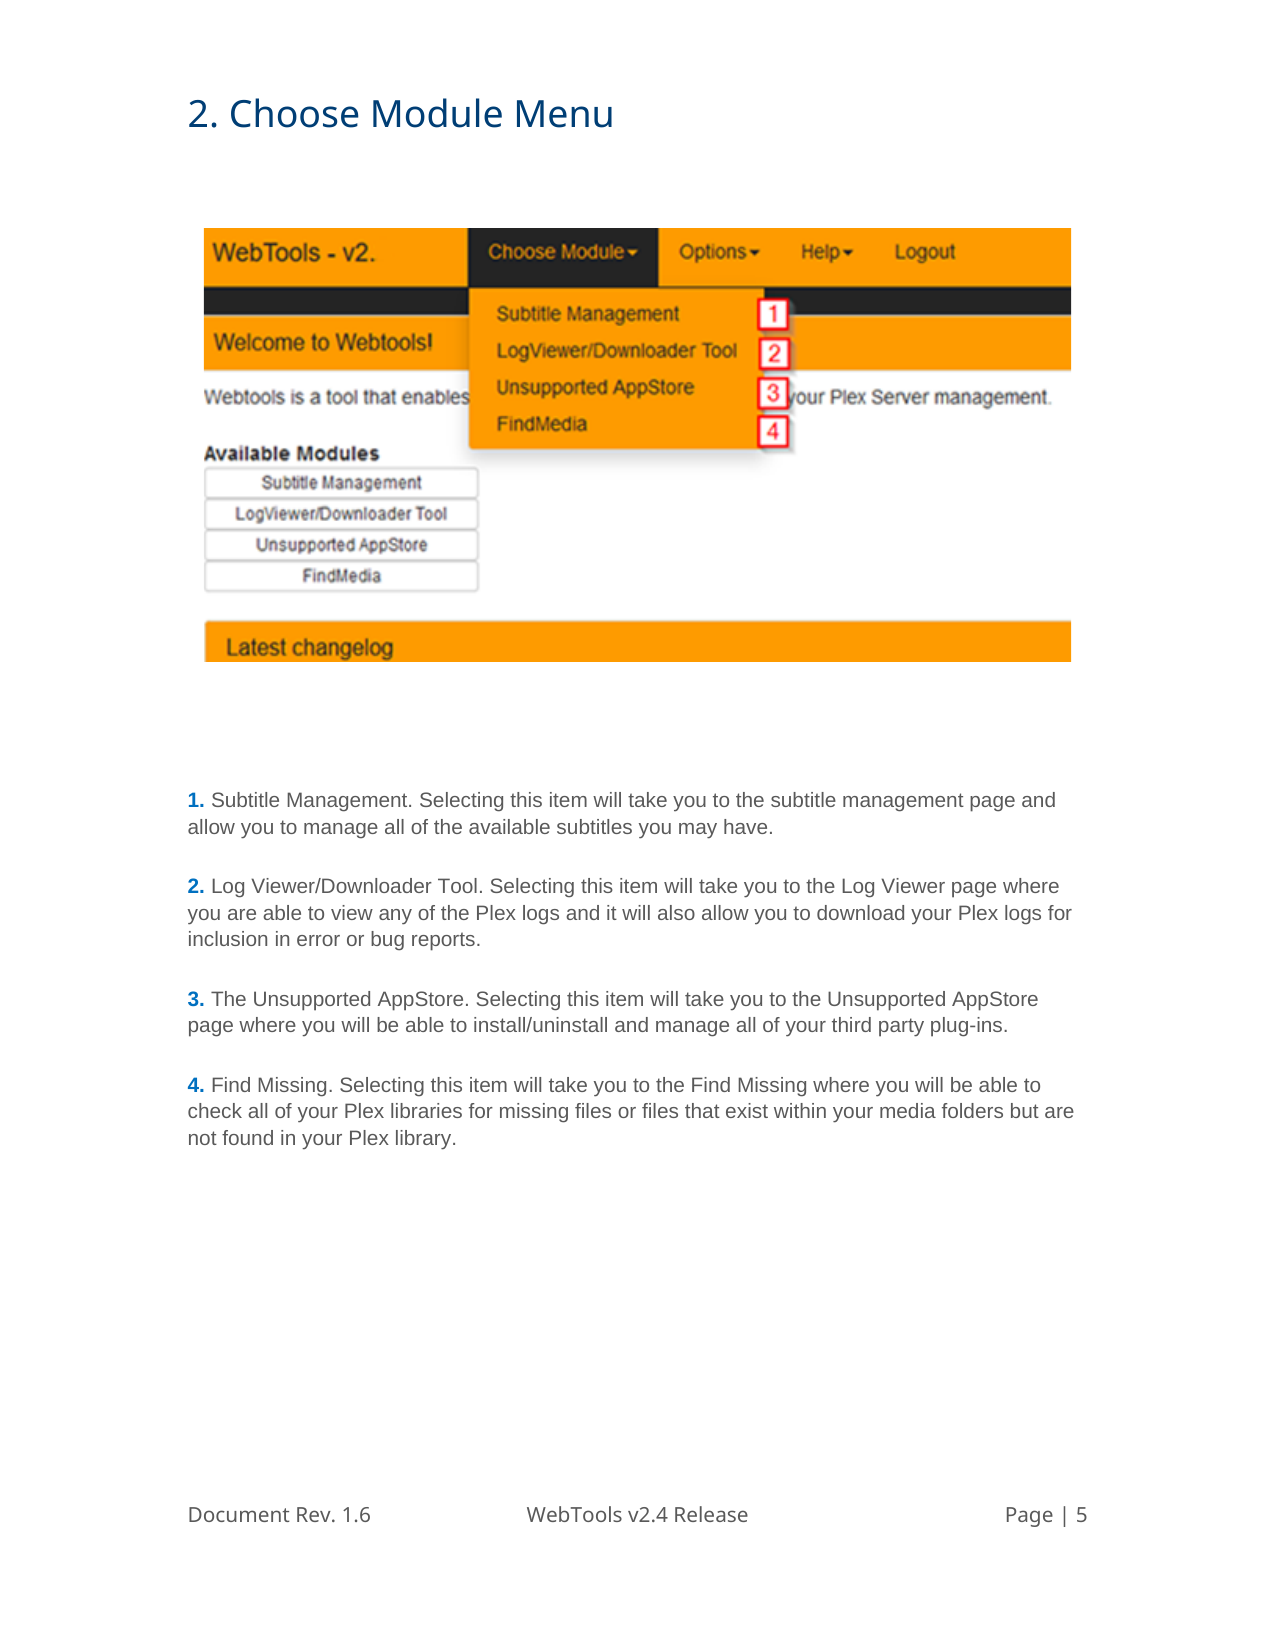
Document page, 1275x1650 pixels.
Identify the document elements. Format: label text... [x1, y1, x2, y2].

text 1. Subtitle Management. Selecting this item will take you to the subtitle management page and allow you to manage all of the available subtitles you may have. [187, 788, 1087, 838]
text 2. Log Viewer/Downloader Tool. Selecting this item will take you to the Log Viewer page where you are able to view any of the Plex logs and it will also allow you to download your Plex logs for inclusion in error or bug reports. [187, 874, 1087, 951]
text 3. The Unsupported AppStore. Selecting this item will take you to the Unsupported AppStore page where you will be able to install/uninstall and manage all of your third party plug-ins. [187, 987, 1087, 1037]
text 4. Find Missing. Selecting this item will take you to the Find Missing where you will be able to check all of your Plex libraries for missing files or files that exist within your media folders but are not found in your Plex library. [187, 1073, 1087, 1149]
subtitle 2. Choose Module Menu [187, 87, 1087, 138]
